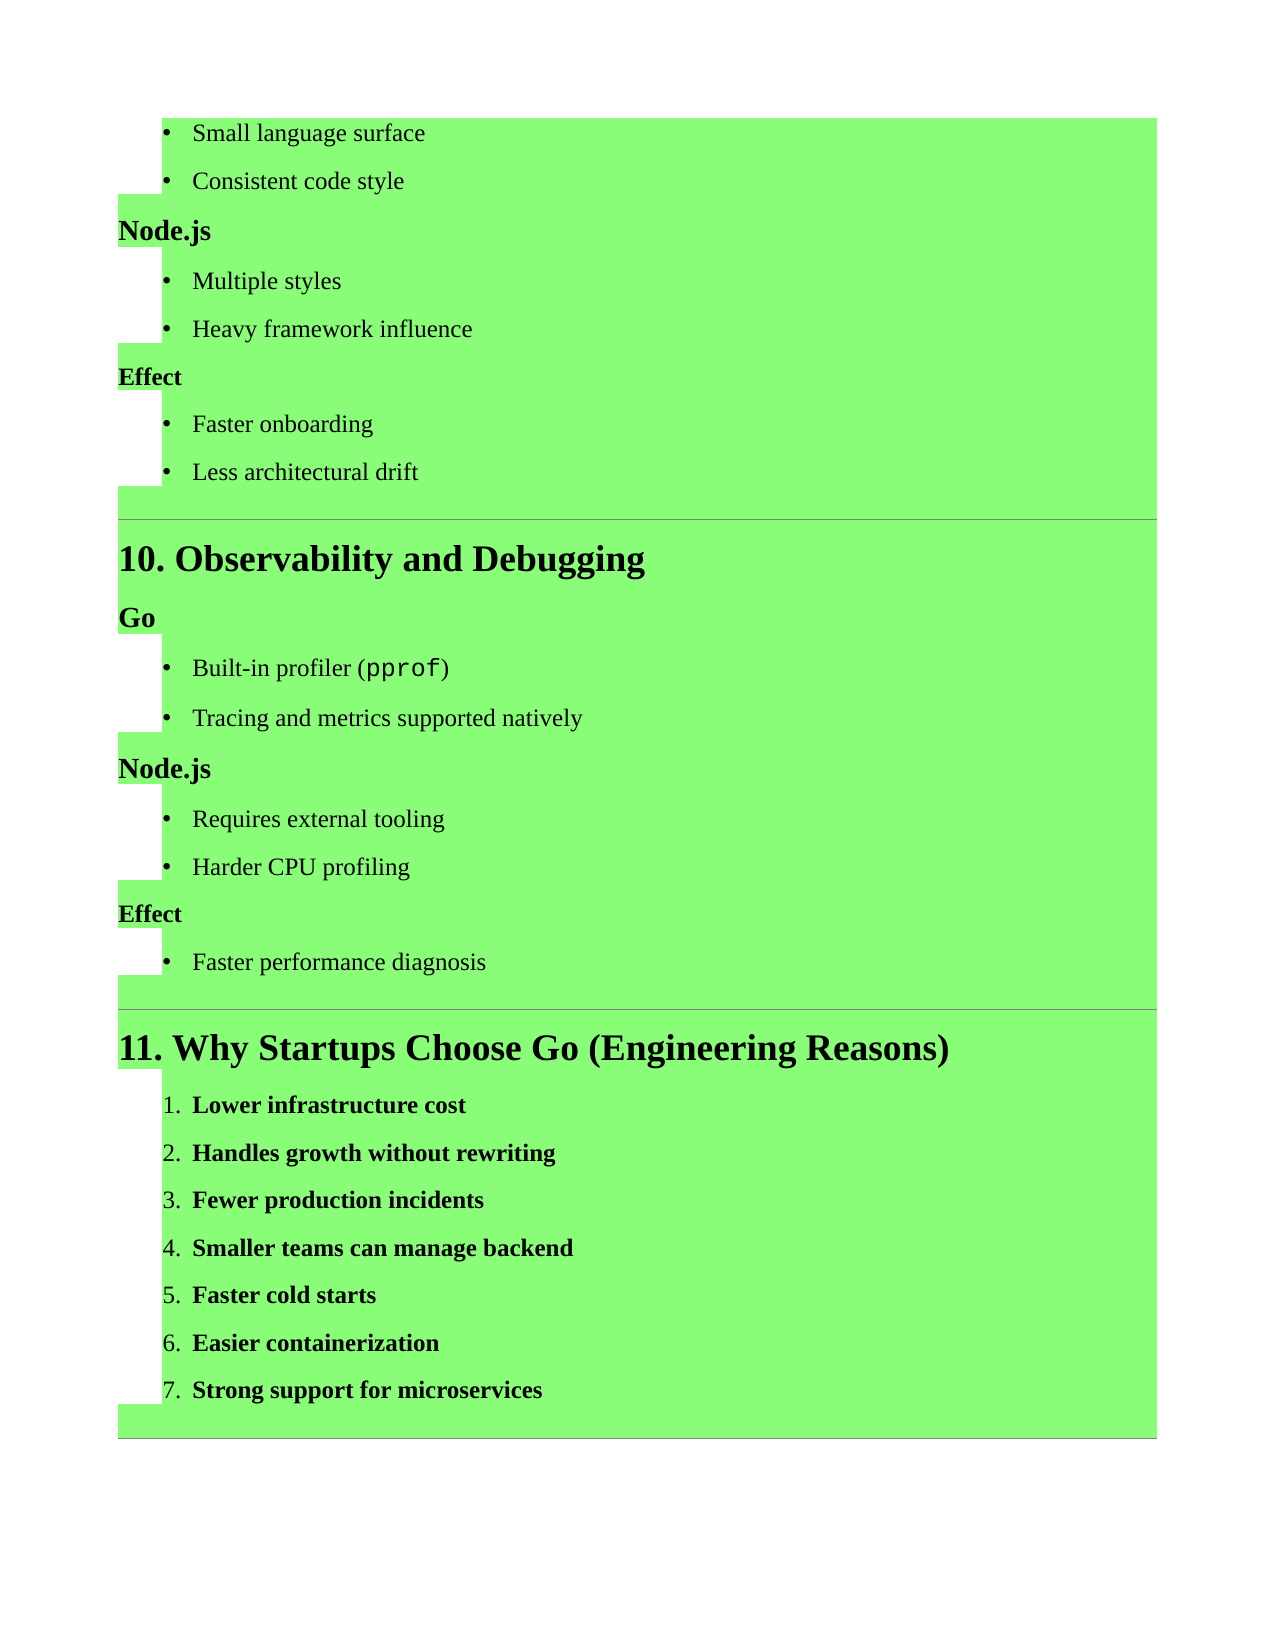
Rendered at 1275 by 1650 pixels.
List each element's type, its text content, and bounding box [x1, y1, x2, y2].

list Faster performance diagnosis [162, 947, 1157, 976]
list Easier containerization [162, 1328, 1157, 1357]
subtitle 10. Observability and Debugging [118, 536, 1157, 579]
list Less architectural drift [162, 457, 1157, 486]
list Requires external tooling [162, 804, 1157, 833]
list Heavy framework influence [162, 314, 1157, 343]
list Tracing and metrics supported natively [162, 703, 1157, 732]
list Built-in profiler (pprof) [162, 653, 1157, 684]
subtitle Go [118, 600, 1157, 634]
list Lower infrastructure cost [162, 1090, 1157, 1119]
list Faster cold starts [162, 1280, 1157, 1309]
subtitle Node.js [118, 751, 1157, 784]
list Small language surface [162, 118, 1157, 147]
list Fewer production incidents [162, 1185, 1157, 1214]
list Handles growth without rewriting [162, 1138, 1157, 1166]
list Strong support for microservices [162, 1376, 1157, 1404]
list Faster onboarding [162, 409, 1157, 438]
list Smaller teams can manage backend [162, 1233, 1157, 1262]
list Multiple styles [162, 266, 1157, 295]
list Consistent code style [162, 166, 1157, 194]
text Effect [118, 899, 1157, 928]
subtitle Node.js [118, 213, 1157, 247]
list Harder CPU profiling [162, 852, 1157, 880]
subtitle 11. Why Startups Choose Go (Engineering Reasons) [118, 1026, 1157, 1069]
text Effect [118, 362, 1157, 390]
